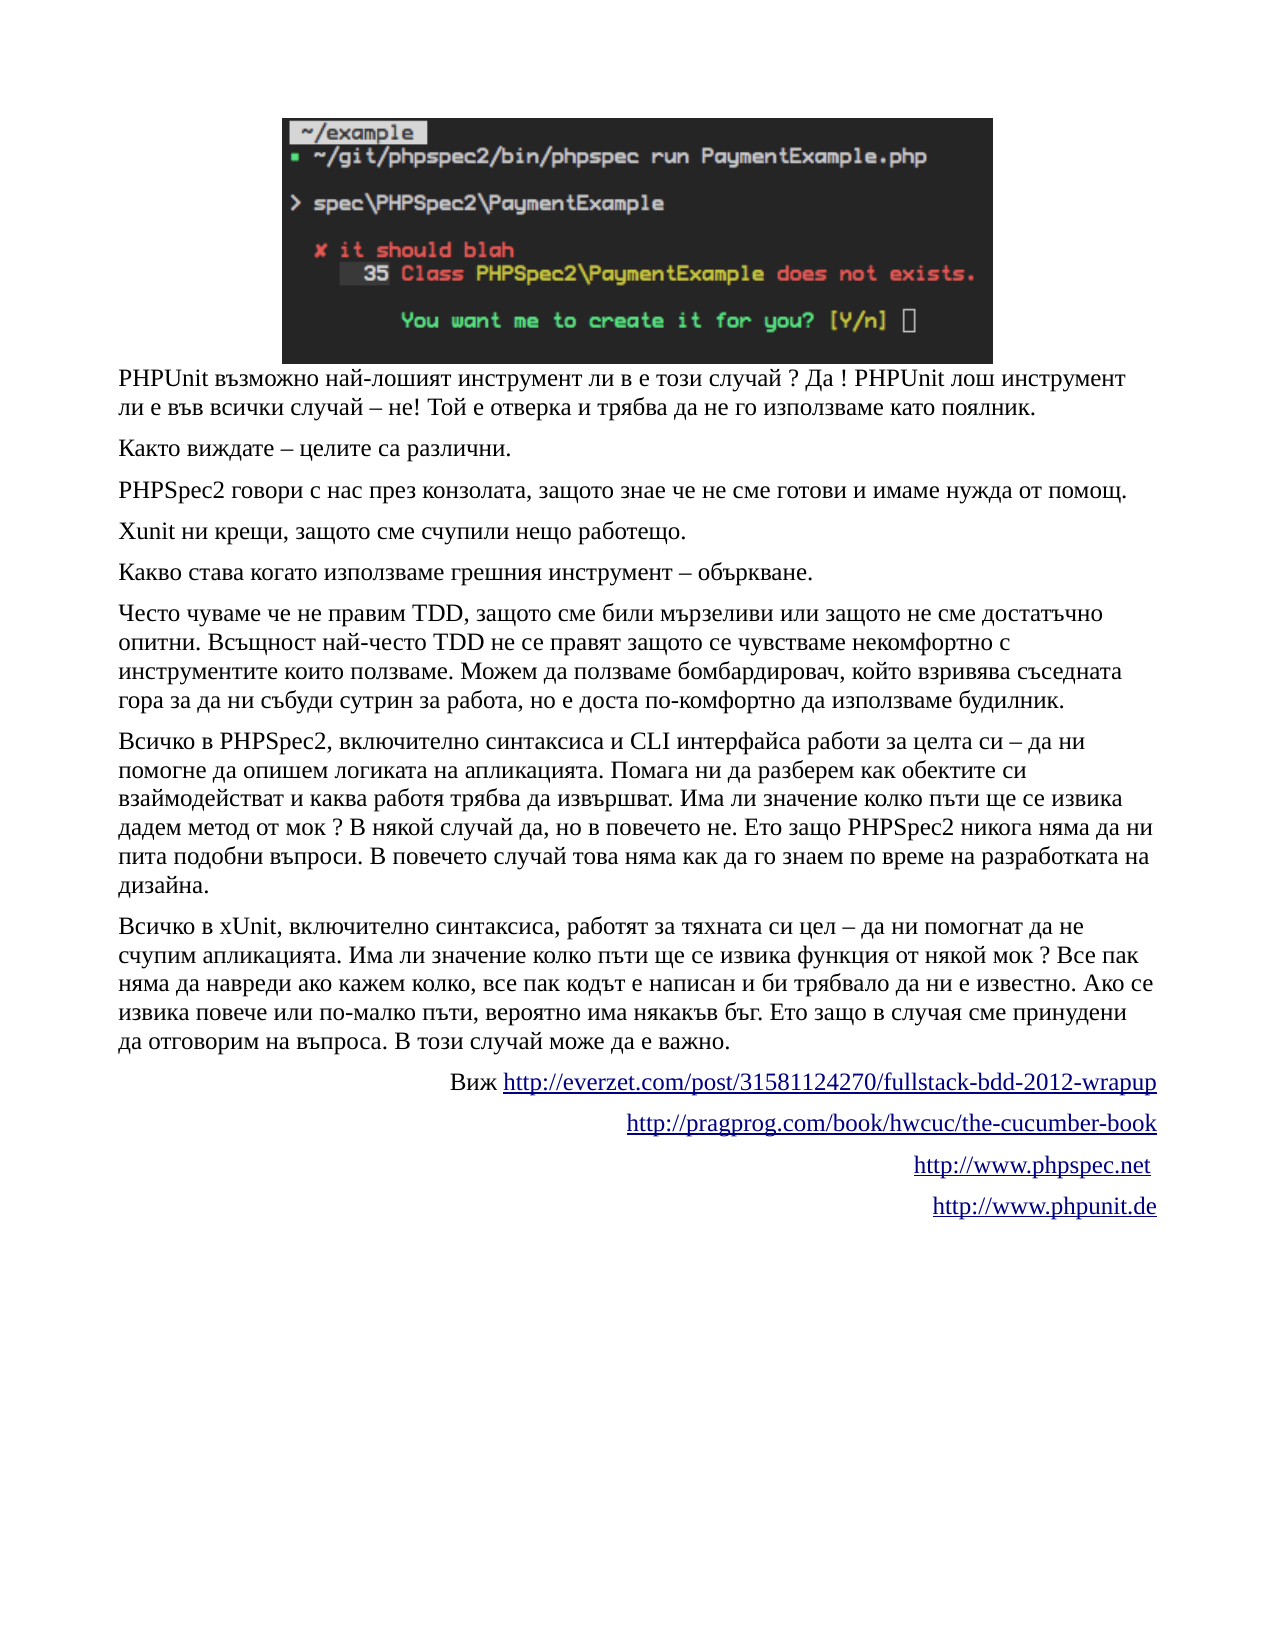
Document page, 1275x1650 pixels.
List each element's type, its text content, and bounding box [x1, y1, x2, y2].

text Всичко в PHPSpec2, включително синтаксиса и CLI интерфайса работи за целта си – да ни помогне да опишем логиката на апликацията. Помага ни да разберем как обектите си взаймодействат и каква работя трябва да извършват. Има ли значение колко пъти ще се извика дадем метод от мок ? В някой случай да, но в повечето не. Ето защо PHPSpec2 никога няма да ни пита подобни въпроси. В повечето случай това няма как да го знаем по време на разработката на дизайна. [118, 726, 1157, 898]
text http://www.phpunit.de [118, 1191, 1157, 1220]
text Често чуваме че не правим TDD, защото сме били мързеливи или защото не сме достатъчно опитни. Всъщност най-често TDD не се правят защото се чувстваме некомфортно с инструментите които ползваме. Можем да ползваме бомбардировач, който взривява съседната гора за да ни събуди сутрин за работа, но е доста по-комфортно да използваме будилник. [118, 598, 1157, 713]
text PHPSpec2 говори с нас през конзолата, защото знае че не сме готови и имаме нужда от помощ. [118, 475, 1157, 503]
text http://www.phpspec.net [118, 1150, 1157, 1178]
text http://pragprog.com/book/hwcuc/the-cucumber-book [118, 1108, 1157, 1137]
text PHPUnit възможно най-лошият инструмент ли в е този случай ? Да ! PHPUnit лош инструмент ли е във всички случай – не! Той е отверка и трябва да не го използваме като поялник. [118, 118, 1157, 421]
text Xunit ни крещи, защото сме счупили нещо работещо. [118, 516, 1157, 545]
text Виж http://everzet.com/post/31581124270/fullstack-bdd-2012-wrapup [118, 1067, 1157, 1096]
picture [282, 118, 993, 364]
text Всичко в xUnit, включително синтаксиса, работят за тяхната си цел – да ни помогнат да не счупим апликацията. Има ли значение колко пъти ще се извика функция от някой мок ? Все пак няма да навреди ако кажем колко, все пак кодът е написан и би трябвало да ни е известно. Ако се извика повече или по-малко пъти, вероятно има някакъв бъг. Ето защо в случая сме принудени да отговорим на въпроса. В този случай може да е важно. [118, 911, 1157, 1055]
text Както виждате – целите са различни. [118, 433, 1157, 462]
text Какво става когато използваме грешния инструмент – объркване. [118, 557, 1157, 586]
